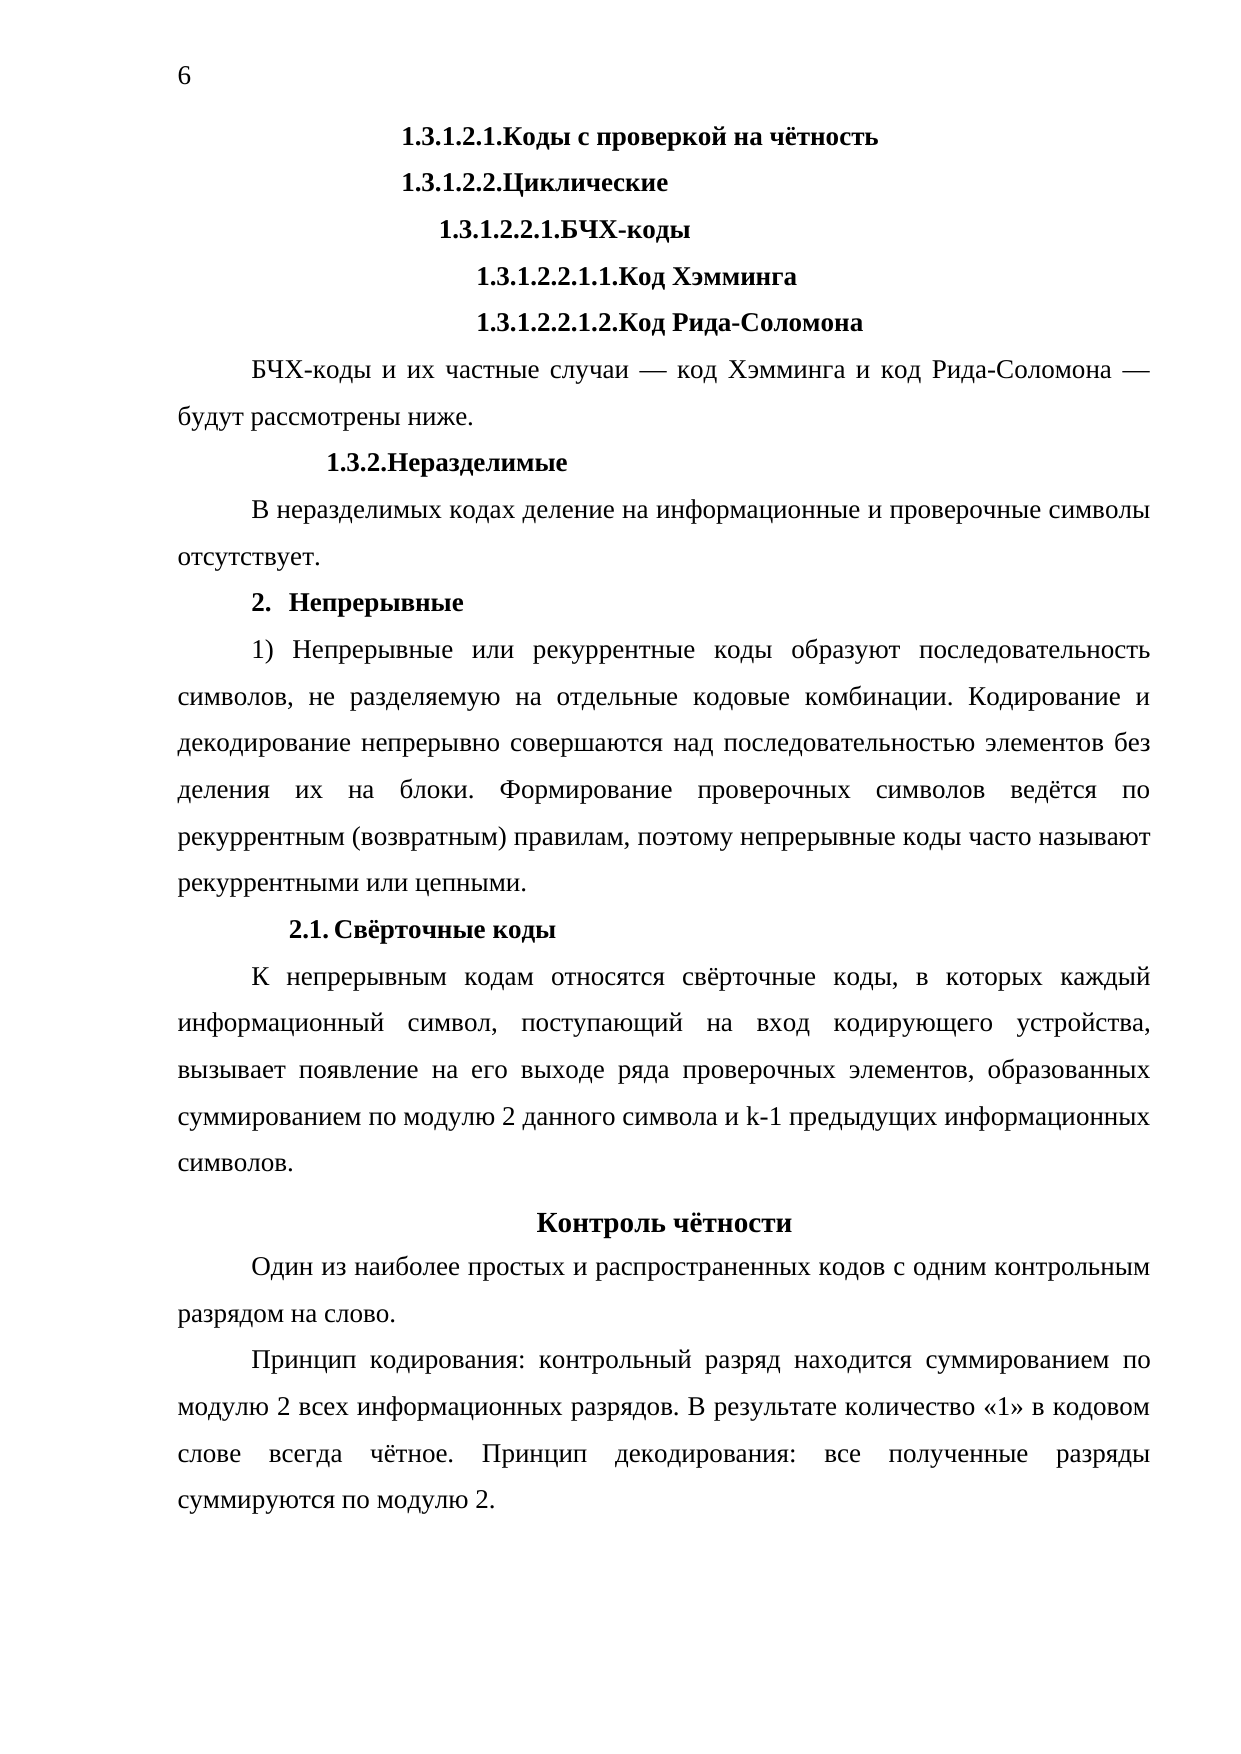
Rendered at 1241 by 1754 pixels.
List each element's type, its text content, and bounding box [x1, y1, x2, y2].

text В неразделимых кодах деление на информационные и проверочные символы отсутствует. [177, 493, 1152, 571]
list Неразделимые [252, 446, 1152, 478]
list Код Рида-Соломона [402, 306, 1152, 338]
list Непрерывные [177, 586, 1152, 618]
list Свёрточные коды [215, 913, 1152, 944]
list Коды с проверкой на чётность [327, 120, 1152, 151]
text Один из наиболее простых и распространенных кодов с одним контрольным разрядом на слово. [177, 1250, 1152, 1328]
text Принцип кодирования: контрольный разряд находится суммированием по модулю 2 всех информационных разрядов. В результате количество «1» в кодовом слове всегда чётное. Принцип декодирования: все полученные разряды суммируются по модулю 2. [177, 1343, 1152, 1515]
text БЧХ-коды и их частные случаи — код Хэмминга и код Рида-Соломона —будут рассмотрены ниже. [177, 353, 1152, 431]
subtitle Контроль чётности [177, 1205, 1152, 1238]
list Код Хэмминга [402, 260, 1152, 291]
text К непрерывным кодам относятся свёрточные коды, в которых каждый информационный символ, поступающий на вход кодирующего устройства, вызывает появление на его выходе ряда проверочных элементов, образованных суммированием по модулю 2 данного символа и k-1 предыдущих информационных символов. [177, 960, 1152, 1178]
list Циклические [327, 166, 1152, 198]
text 1) Непрерывные или рекуррентные коды образуют последовательность символов, не разделяемую на отдельные кодовые комбинации. Кодирование и декодирование непрерывно совершаются над последовательностью элементов без деления их на блоки. Формирование проверочных символов ведётся по рекуррентным (возвратным) правилам, поэтому непрерывные коды часто называют рекуррентными или цепными. [177, 633, 1152, 898]
list БЧХ-коды [365, 213, 1152, 244]
